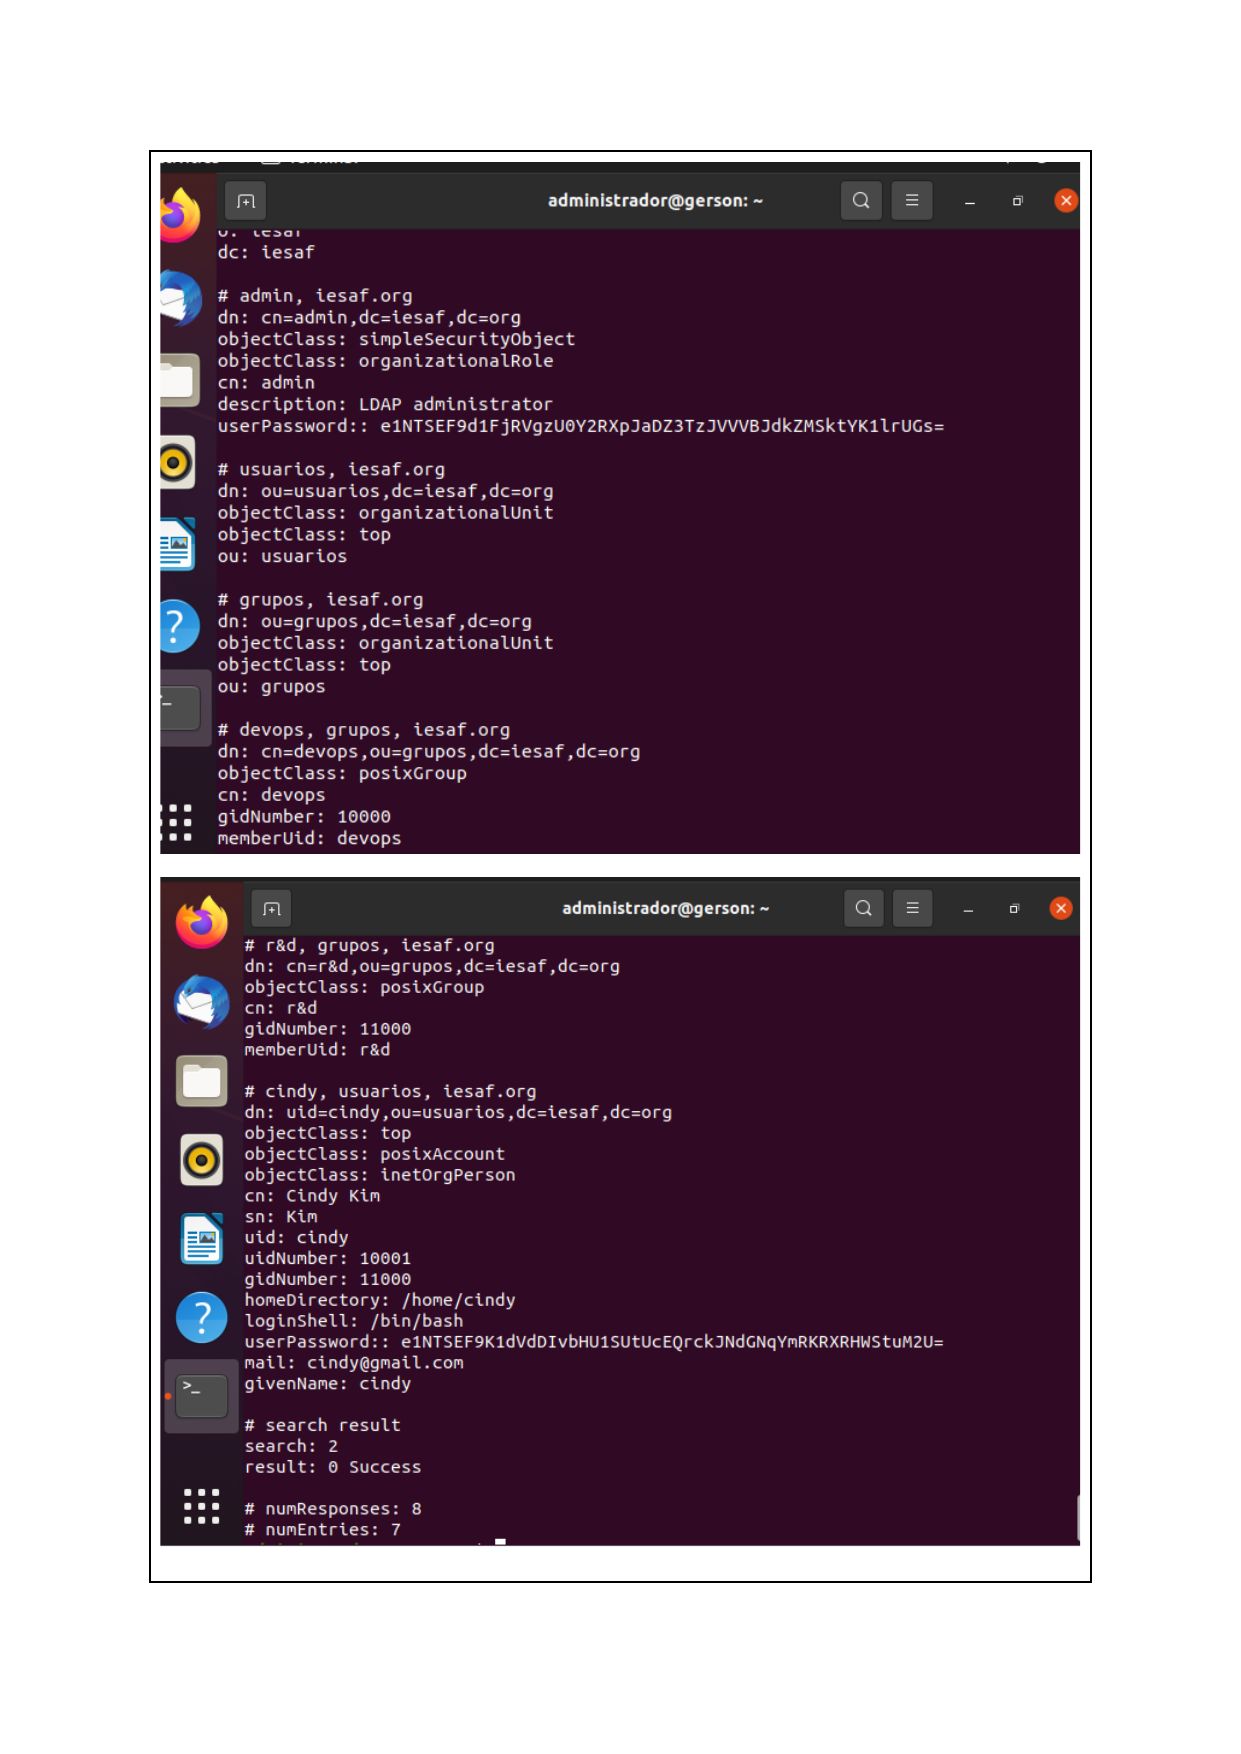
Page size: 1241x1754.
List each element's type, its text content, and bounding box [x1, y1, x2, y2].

picture [160, 162, 1080, 854]
table_cell Inserta el resultado de la búsqueda. [151, 152, 1090, 1581]
picture [160, 877, 1080, 1547]
